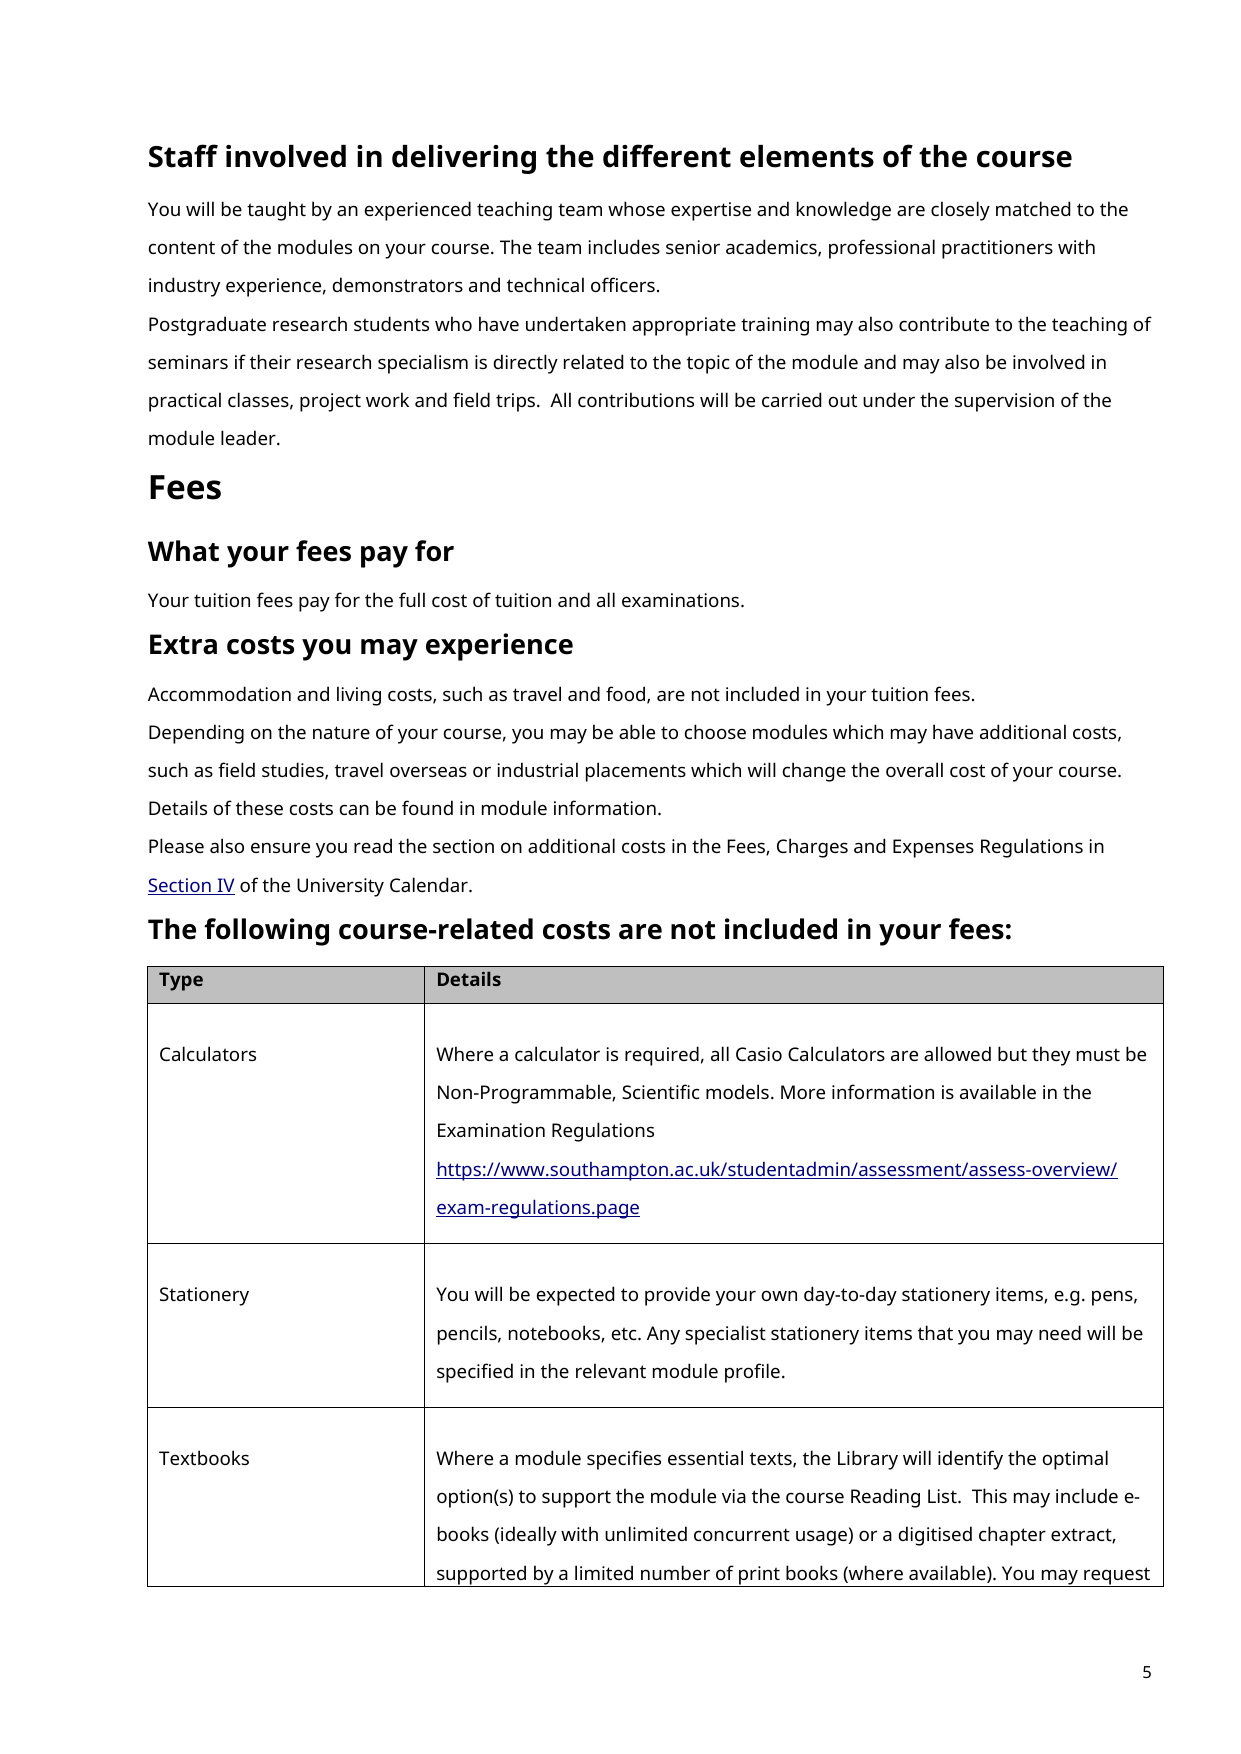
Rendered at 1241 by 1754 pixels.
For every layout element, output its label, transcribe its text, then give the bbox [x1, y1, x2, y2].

subtitle The following course-related costs are not included in your fees: [148, 910, 1152, 947]
table_header Type [148, 967, 424, 1003]
table_header Details [425, 967, 1163, 1003]
subtitle Fees [148, 464, 1152, 509]
table_cell Where a calculator is required, all Casio Calculators are allowed but they must be Non-Programmable, Scientific models. More information is available in the Examination Regulations https://www.southampton.ac.uk/studentadmin/assessment/assess-overview/exam-regulations.page [425, 1004, 1163, 1243]
text Please also ensure you read the section on additional costs in the Fees, Charges and Expenses Regulations in Section IV of the University Calendar. [148, 834, 1152, 897]
table_cell Textbooks [148, 1408, 424, 1586]
text Your tuition fees pay for the full cost of tuition and all examinations. [148, 587, 1152, 613]
text Postgraduate research students who have undertaken appropriate training may also contribute to the teaching of seminars if their research specialism is directly related to the topic of the module and may also be involved in practical classes, project work and field trips. All contributions will be carried out under the supervision of the module leader. [148, 311, 1152, 451]
table_cell You will be expected to provide your own day-to-day stationery items, e.g. pens, pencils, notebooks, etc. Any specialist stationery items that you may need will be specified in the relevant module profile. [425, 1244, 1163, 1407]
subtitle Staff involved in delivering the different elements of the course [148, 137, 1152, 176]
table_cell Where a module specifies essential texts, the Library will identify the optimal option(s) to support the module via the course Reading List. This may include e-books (ideally with unlimited concurrent usage) or a digitised chapter extract, supported by a limited number of print books (where available). You may request [425, 1408, 1163, 1586]
table_cell Stationery [148, 1244, 424, 1407]
text Depending on the nature of your course, you may be able to choose modules which may have additional costs, such as field studies, travel overseas or industrial placements which will change the overall cost of your course. Details of these costs can be found in module information. [148, 719, 1152, 821]
subtitle What your fees pay for [148, 532, 1152, 569]
text Accommodation and living costs, such as travel and food, are not included in your tuition fees. [148, 681, 1152, 706]
subtitle Extra costs you may experience [148, 626, 1152, 662]
table_cell Calculators [148, 1004, 424, 1243]
text You will be taught by an experienced teaching team whose expertise and knowledge are closely matched to the content of the modules on your course. The team includes senior academics, professional practitioners with industry experience, demonstrators and technical officers. [148, 196, 1152, 298]
